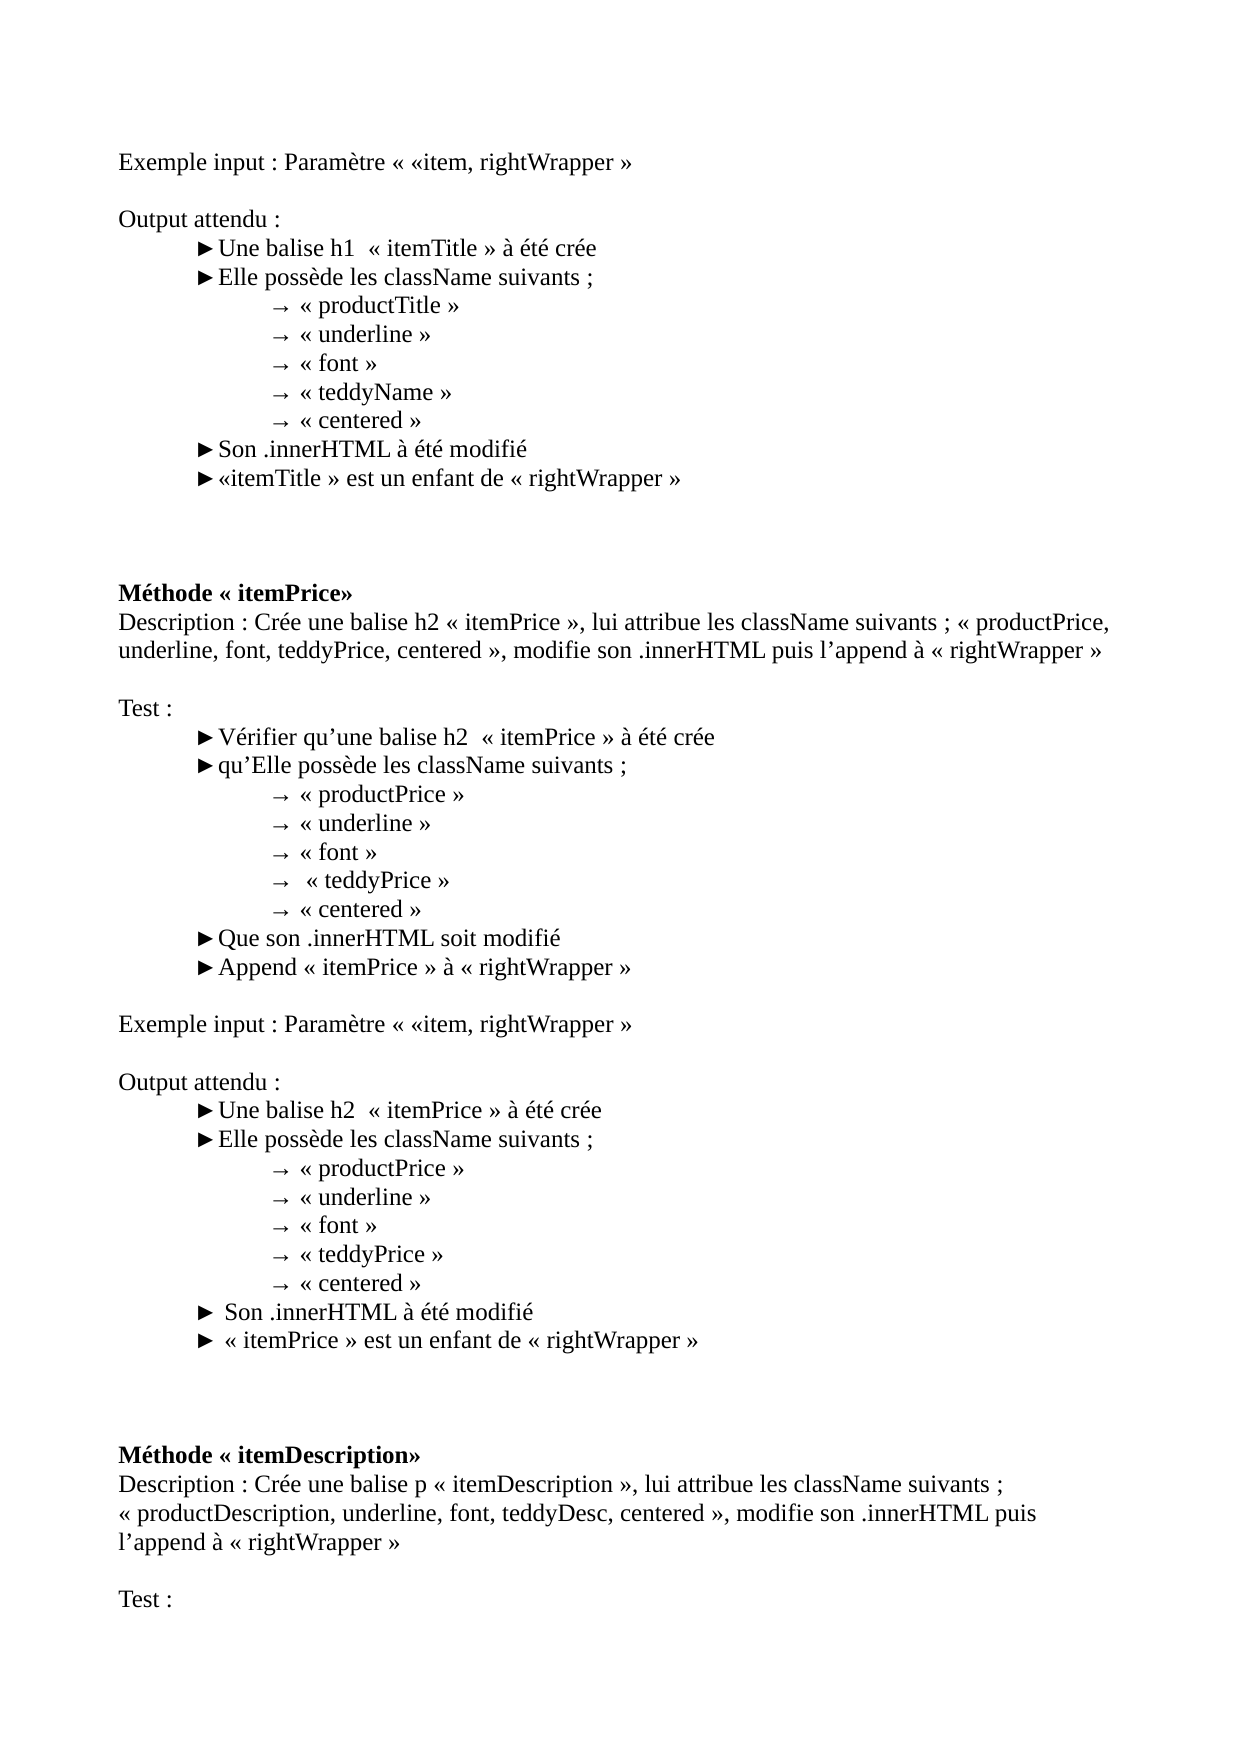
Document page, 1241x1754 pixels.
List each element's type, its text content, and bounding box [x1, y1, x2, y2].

text Méthode « itemDescription» [118, 1441, 1122, 1469]
text ►Une balise h2 « itemPrice » à été crée ►Elle possède les className suivants ; → « productPrice » [118, 1096, 1122, 1182]
text Exemple input : Paramètre « «item, rightWrapper » [118, 118, 1122, 176]
text ►Que son .innerHTML soit modifié ►Append « itemPrice » à « rightWrapper » Exemple input : Paramètre « «item, rightWrapper » [118, 923, 1122, 1038]
text Méthode « itemPrice» [118, 578, 1122, 607]
text Description : Crée une balise p « itemDescription », lui attribue les className suivants ; « productDescription, underline, font, teddyDesc, centered », modifie son .innerHTML puis l’append à « rightWrapper » Test : [118, 1469, 1122, 1613]
text Output attendu : [118, 204, 1122, 233]
text → « centered » [118, 1268, 1122, 1297]
text → « font » [118, 1211, 1122, 1239]
text ►Une balise h1 « itemTitle » à été crée ►Elle possède les className suivants ; → « productTitle » → « underline » → « font » [118, 233, 1122, 377]
text ► Son .innerHTML à été modifié [118, 1297, 1122, 1326]
text → « underline » [118, 808, 1122, 837]
text → « teddyPrice » [118, 1239, 1122, 1268]
text → « teddyName » [118, 377, 1122, 406]
text Output attendu : [118, 1067, 1122, 1096]
text → « centered » ►Son .innerHTML à été modifié ►«itemTitle » est un enfant de « rightWrapper » [118, 406, 1122, 492]
text → « teddyPrice » → « centered » [118, 866, 1122, 923]
text → « font » [118, 837, 1122, 866]
text → « underline » [118, 1182, 1122, 1211]
text ► « itemPrice » est un enfant de « rightWrapper » [118, 1326, 1122, 1354]
text ►qu’Elle possède les className suivants ; → « productPrice » [118, 751, 1122, 808]
text ►Vérifier qu’une balise h2 « itemPrice » à été crée [118, 722, 1122, 751]
text Description : Crée une balise h2 « itemPrice », lui attribue les className suivants ; « productPrice, underline, font, teddyPrice, centered », modifie son .innerHTML puis l’append à « rightWrapper » Test : [118, 607, 1122, 722]
